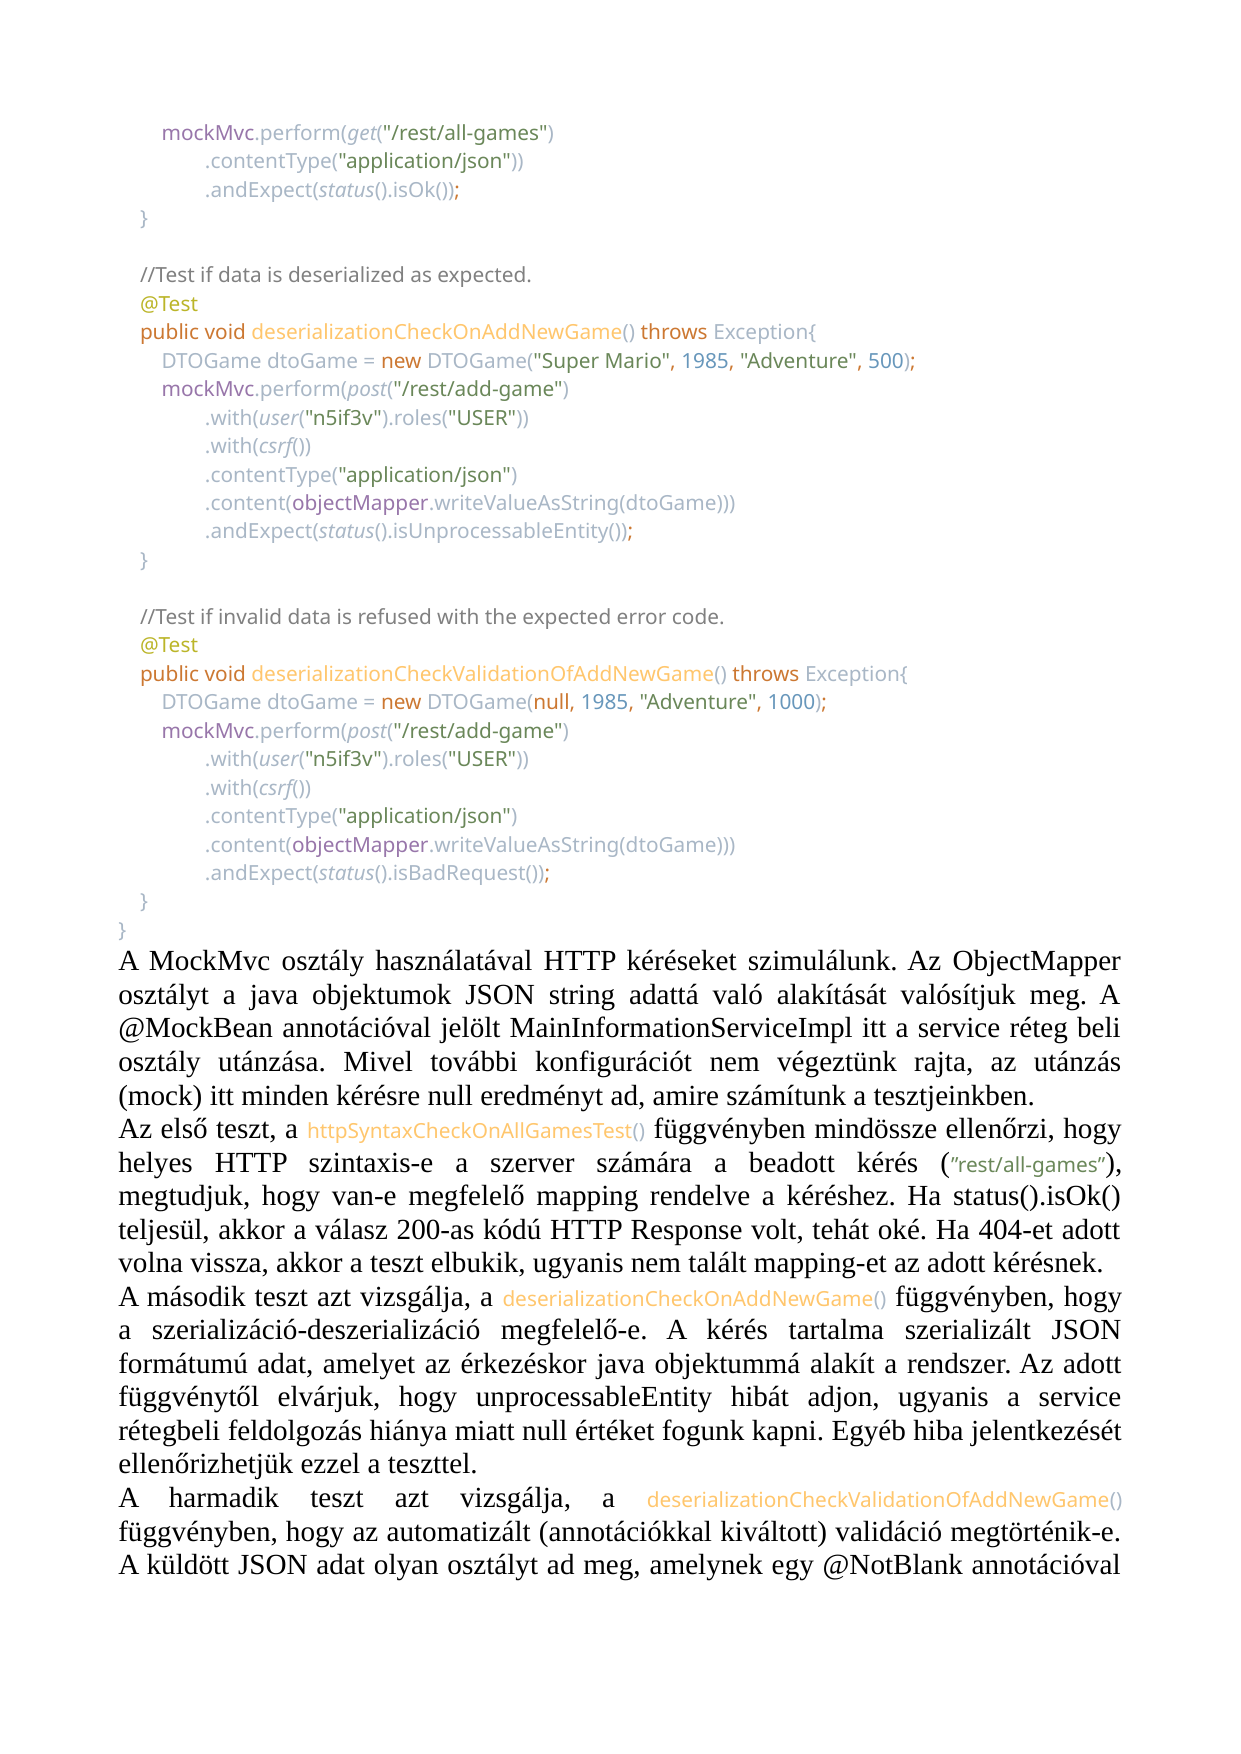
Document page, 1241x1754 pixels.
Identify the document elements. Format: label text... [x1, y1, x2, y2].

text Az első teszt, a httpSyntaxCheckOnAllGamesTest() függvényben mindössze ellenőrzi, hogy helyes HTTP szintaxis-e a szerver számára a beadott kérés (”rest/all-games”), megtudjuk, hogy van-e megfelelő mapping rendelve a kéréshez. Ha status().isOk() teljesül, akkor a válasz 200-as kódú HTTP Response volt, tehát oké. Ha 404-et adott volna vissza, akkor a teszt elbukik, ugyanis nem talált mapping-et az adott kérésnek. [118, 1111, 1122, 1279]
text A MockMvc osztály használatával HTTP kéréseket szimulálunk. Az ObjectMapper osztályt a java objektumok JSON string adattá való alakítását valósítjuk meg. A @MockBean annotációval jelölt MainInformationServiceImpl itt a service réteg beli osztály utánzása. Mivel további konfigurációt nem végeztünk rajta, az utánzás (mock) itt minden kérésre null eredményt ad, amire számítunk a tesztjeinkben. [118, 943, 1122, 1111]
text mockMvc.perform(get("/rest/all-games") .contentType("application/json")) .andExpect(status().isOk()); } //Test if data is deserialized as expected. @Test public void deserializationCheckOnAddNewGame() throws Exception{ DTOGame dtoGame = new DTOGame("Super Mario", 1985, "Adventure", 500); mockMvc.perform(post("/rest/add-game") .with(user("n5if3v").roles("USER")) .with(csrf()) .contentType("application/json") .content(objectMapper.writeValueAsString(dtoGame))) .andExpect(status().isUnprocessableEntity()); } //Test if invalid data is refused with the expected error code. @Test public void deserializationCheckValidationOfAddNewGame() throws Exception{ DTOGame dtoGame = new DTOGame(null, 1985, "Adventure", 1000); mockMvc.perform(post("/rest/add-game") .with(user("n5if3v").roles("USER")) .with(csrf()) .contentType("application/json") .content(objectMapper.writeValueAsString(dtoGame))) .andExpect(status().isBadRequest()); } } [118, 118, 1122, 943]
text A harmadik teszt azt vizsgálja, a deserializationCheckValidationOfAddNewGame() függvényben, hogy az automatizált (annotációkkal kiváltott) validáció megtörténik-e. A küldött JSON adat olyan osztályt ad meg, amelynek egy @NotBlank annotációval [118, 1480, 1122, 1581]
text A második teszt azt vizsgálja, a deserializationCheckOnAddNewGame() függvényben, hogy a szerializáció-deszerializáció megfelelő-e. A kérés tartalma szerializált JSON formátumú adat, amelyet az érkezéskor java objektummá alakít a rendszer. Az adott függvénytől elvárjuk, hogy unprocessableEntity hibát adjon, ugyanis a service rétegbeli feldolgozás hiánya miatt null értéket fogunk kapni. Egyéb hiba jelentkezését ellenőrizhetjük ezzel a teszttel. [118, 1279, 1122, 1480]
